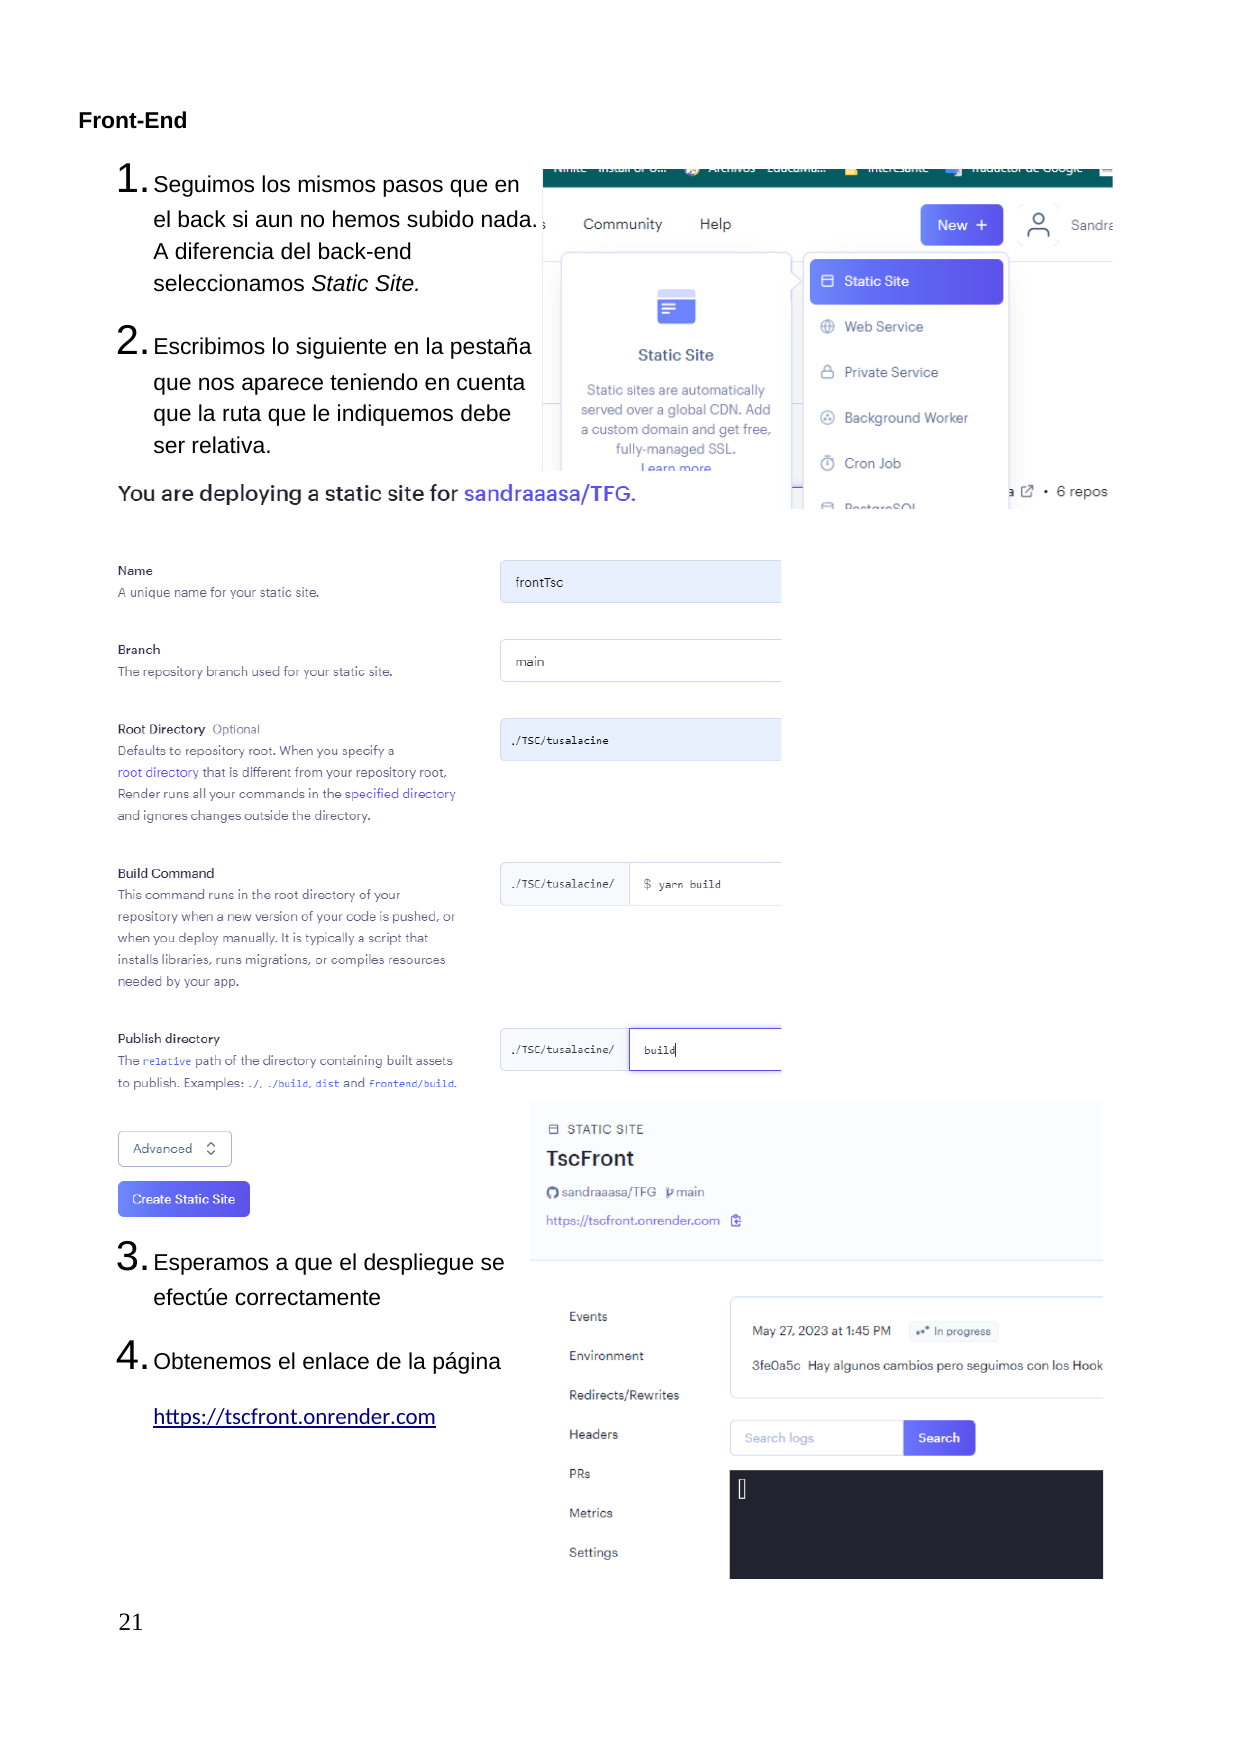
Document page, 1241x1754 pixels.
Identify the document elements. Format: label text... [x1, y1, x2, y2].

text Front-End [78, 107, 1152, 133]
list Esperamos a que el despliegue se efectúe correctamente [116, 1231, 530, 1310]
list [782, 478, 1152, 1310]
list Obtenemos el enlace de la página [116, 1330, 530, 1378]
list Escribimos lo siguiente en la pestaña que nos aparece teniendo en cuenta que la ruta que le indiquemos debe ser relativa. [116, 316, 542, 458]
list [1104, 1402, 1152, 1430]
picture [106, 169, 1113, 1579]
list Seguimos los mismos pasos que en el back si aun no hemos subido nada. A diferencia del back-end seleccionamos Static Site. [116, 153, 1152, 296]
list [1113, 316, 1152, 458]
list [1104, 1330, 1152, 1378]
list https://tscfront.onrender.com [116, 1402, 530, 1430]
